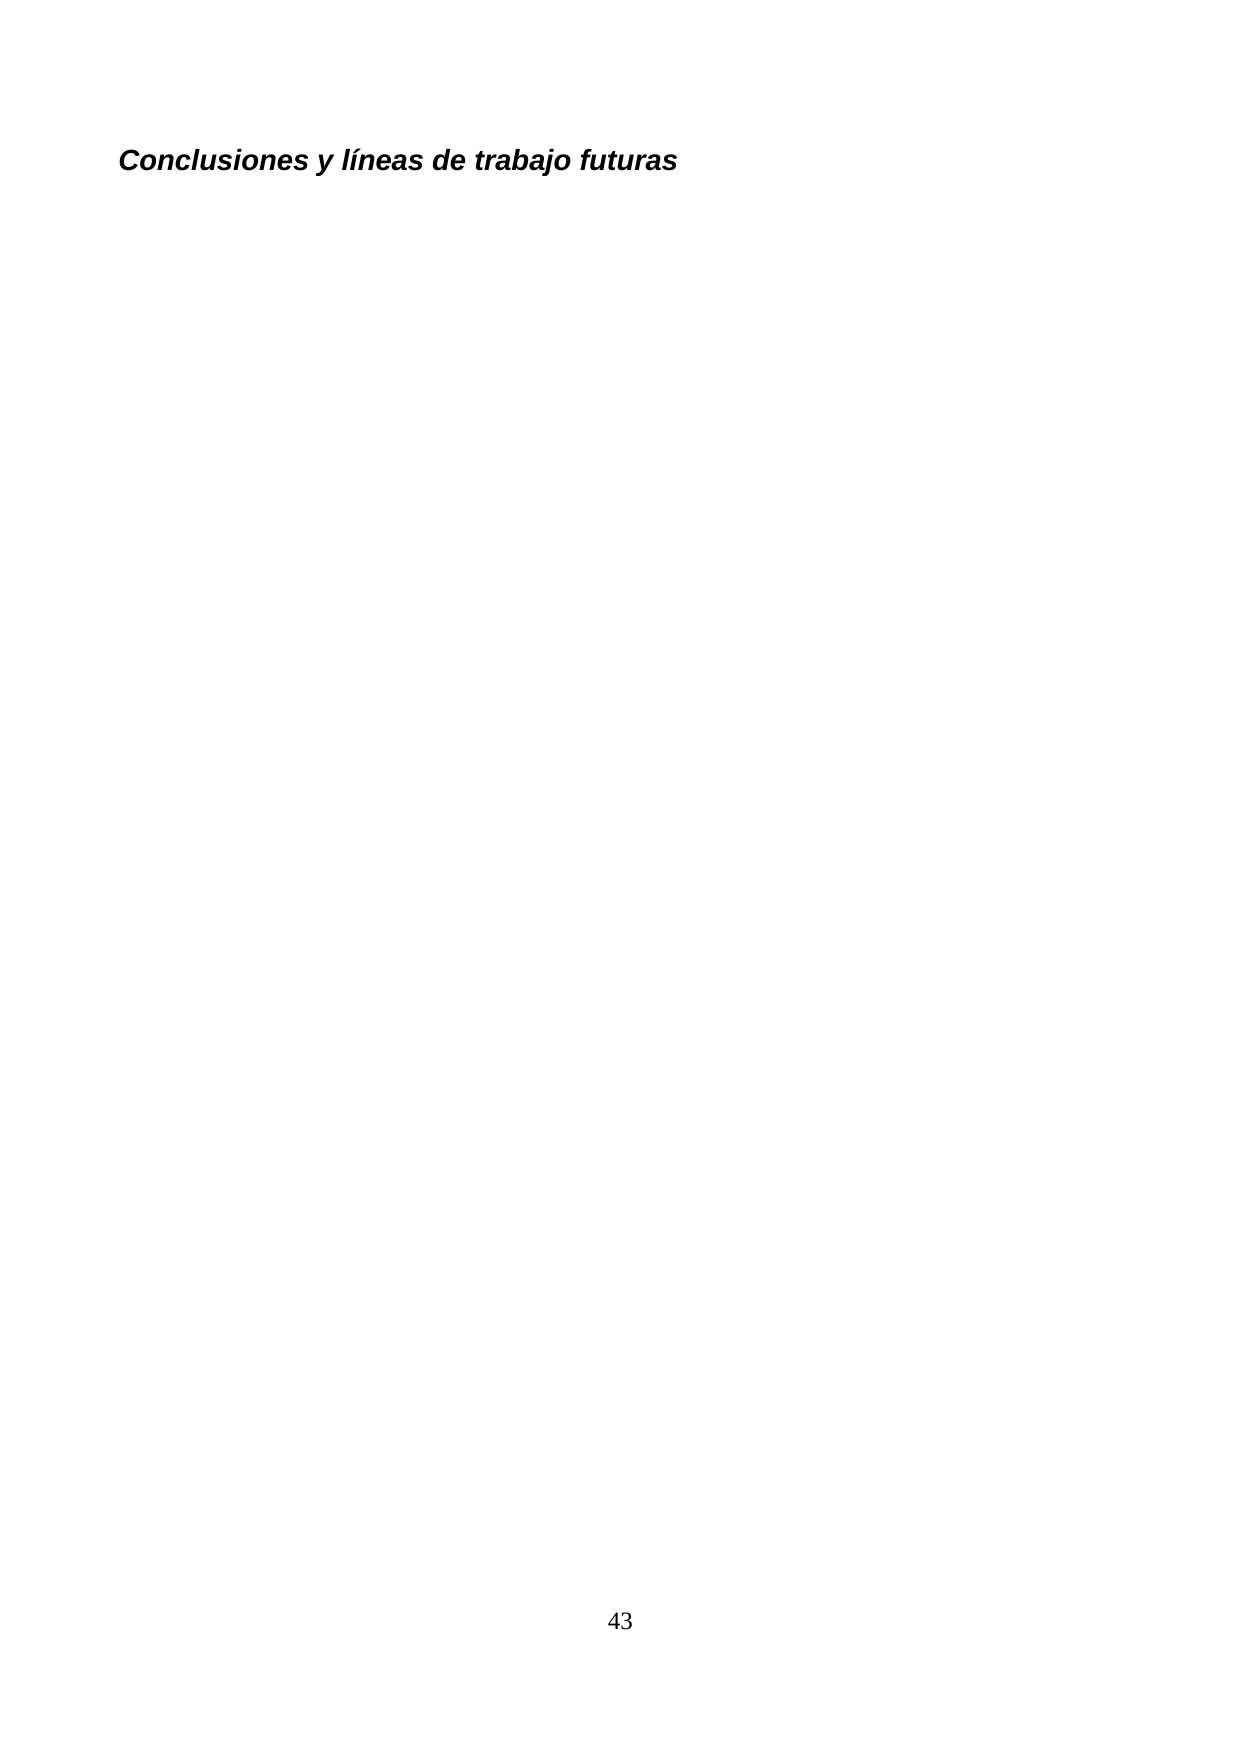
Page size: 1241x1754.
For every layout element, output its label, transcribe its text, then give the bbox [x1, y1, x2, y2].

subtitle Conclusiones y líneas de trabajo futuras [118, 143, 1122, 177]
